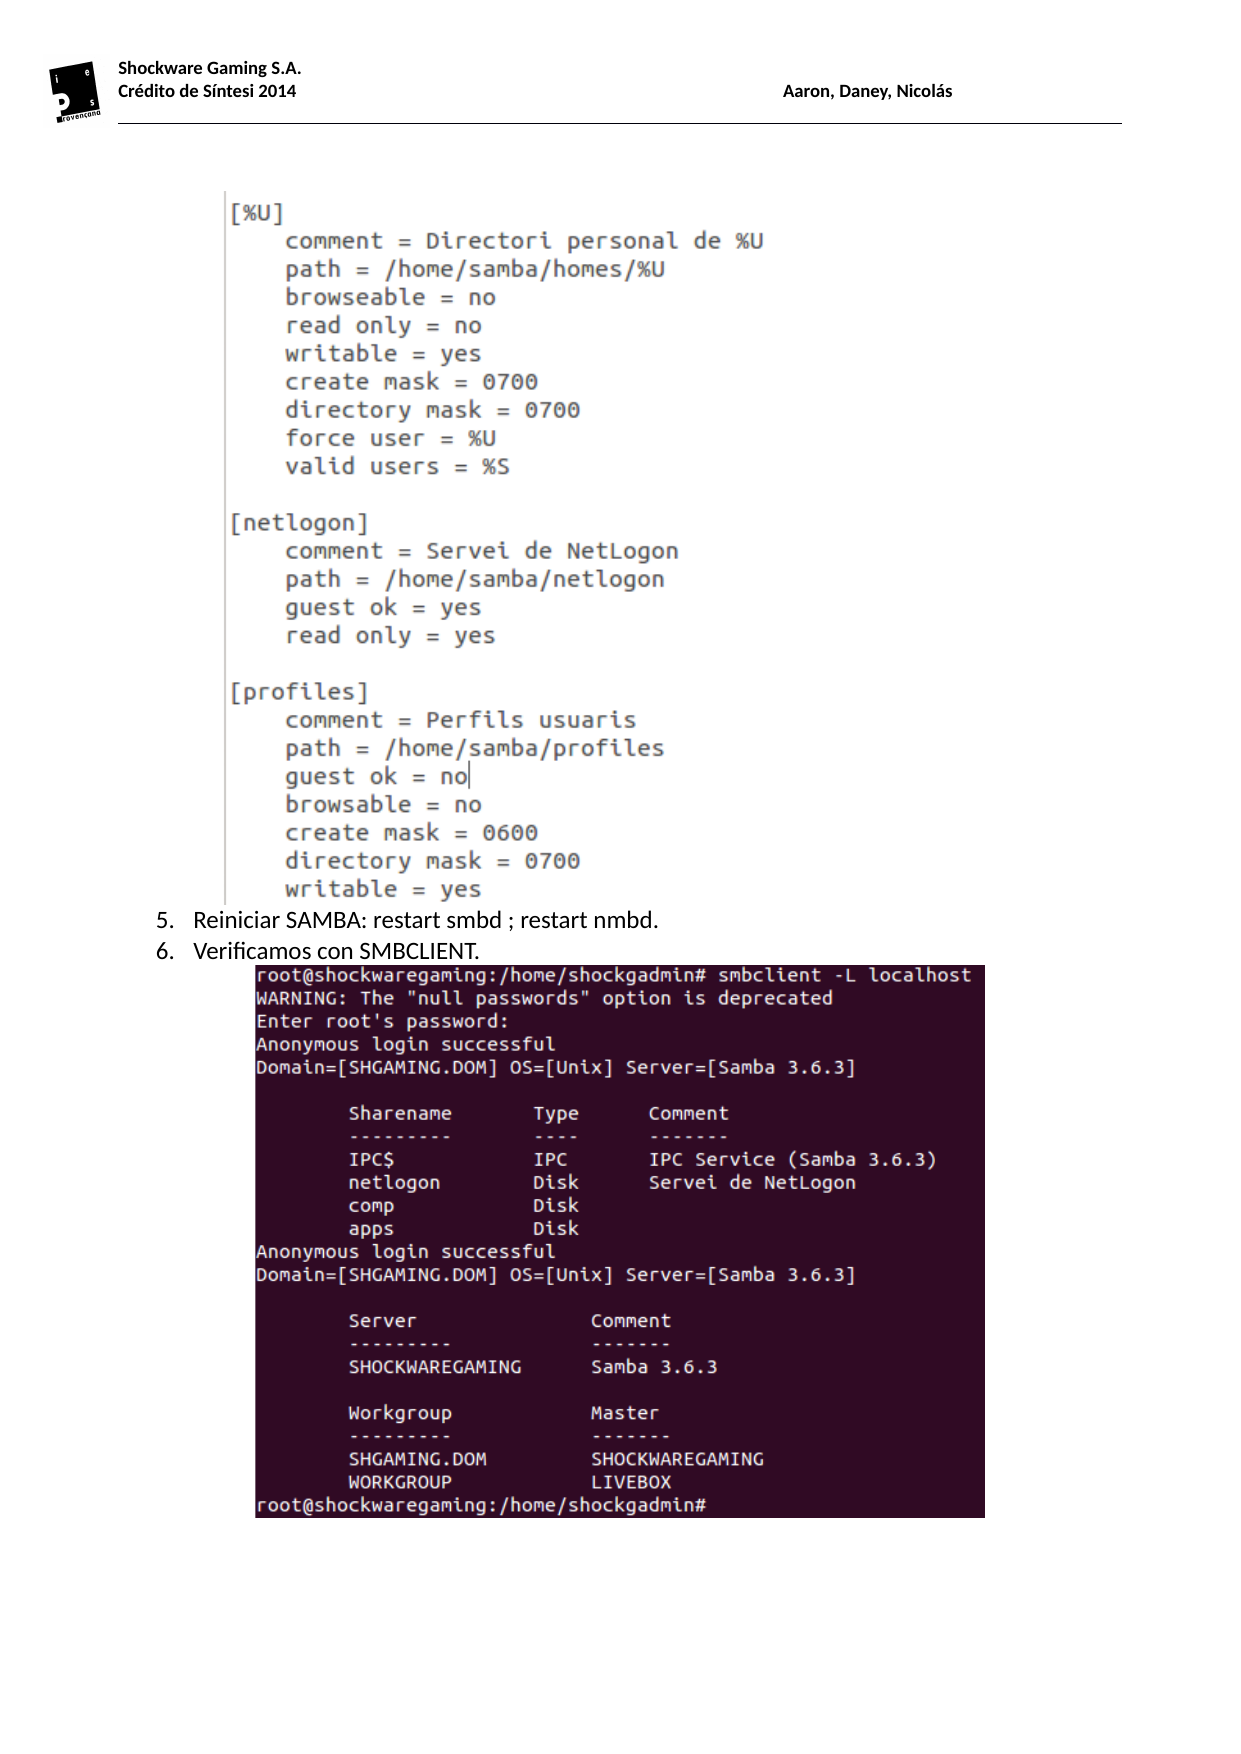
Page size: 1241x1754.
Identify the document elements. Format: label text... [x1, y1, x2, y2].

list Reiniciar SAMBA: restart smbd ; restart nmbd. [156, 169, 1122, 935]
list Verificamos con SMBCLIENT. [156, 935, 1122, 965]
picture [223, 191, 819, 905]
picture [255, 965, 985, 1518]
picture [43, 54, 110, 128]
